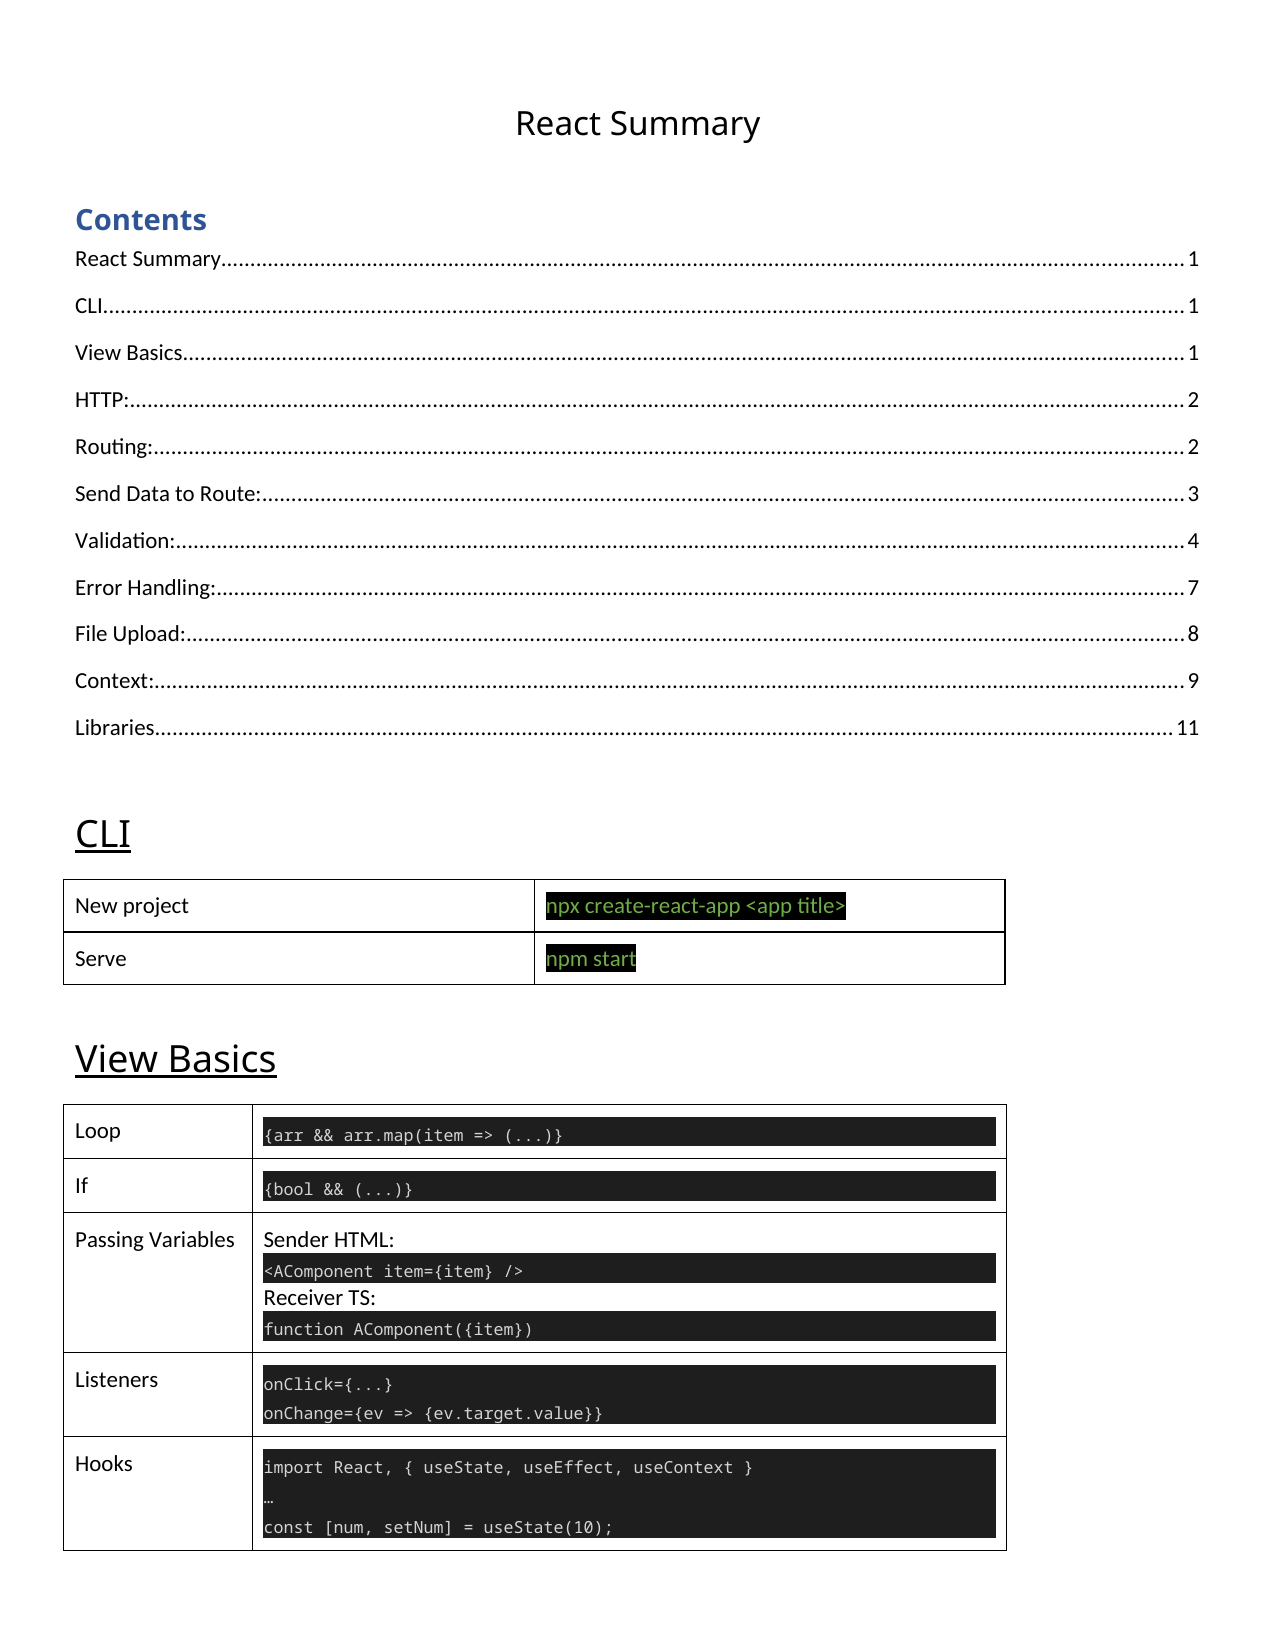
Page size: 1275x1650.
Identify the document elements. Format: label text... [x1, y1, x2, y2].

text HTTP: 2 [75, 385, 1200, 413]
table_header New project [64, 880, 534, 931]
table_cell Sender HTML: <AComponent item={item} /> Receiver TS: function AComponent({item}) [253, 1213, 1006, 1352]
table_header Loop [64, 1105, 252, 1158]
text Error Handling: 7 [75, 573, 1200, 601]
table_cell Hooks [64, 1437, 252, 1550]
text Validation: 4 [75, 526, 1200, 554]
title React Summary [75, 100, 1200, 145]
text Send Data to Route: 3 [75, 479, 1200, 507]
subtitle CLI [75, 807, 1200, 858]
text CLI 1 [75, 291, 1200, 319]
table_cell onClick={...} onChange={ev => {ev.target.value}} [253, 1353, 1006, 1436]
text Routing: 2 [75, 432, 1200, 460]
subtitle View Basics [75, 1032, 1200, 1083]
text React Summary 1 [75, 244, 1200, 273]
text Context: 9 [75, 666, 1200, 694]
text Libraries 11 [75, 713, 1200, 741]
text View Basics 1 [75, 338, 1200, 366]
table_cell If [64, 1159, 252, 1212]
subtitle Contents [75, 199, 1200, 239]
table_cell {bool && (...)} [253, 1159, 1006, 1212]
table_cell Listeners [64, 1353, 252, 1436]
table_header {arr && arr.map(item => (...)} [253, 1105, 1006, 1158]
table_cell npm start [535, 933, 1004, 984]
table_header npx create-react-app <app title> [535, 880, 1004, 931]
table_cell Serve [64, 933, 534, 984]
table_cell Passing Variables [64, 1213, 252, 1352]
table_cell import React, { useState, useEffect, useContext } … const [num, setNum] = useState(10); [253, 1437, 1006, 1550]
text File Upload: 8 [75, 619, 1200, 648]
